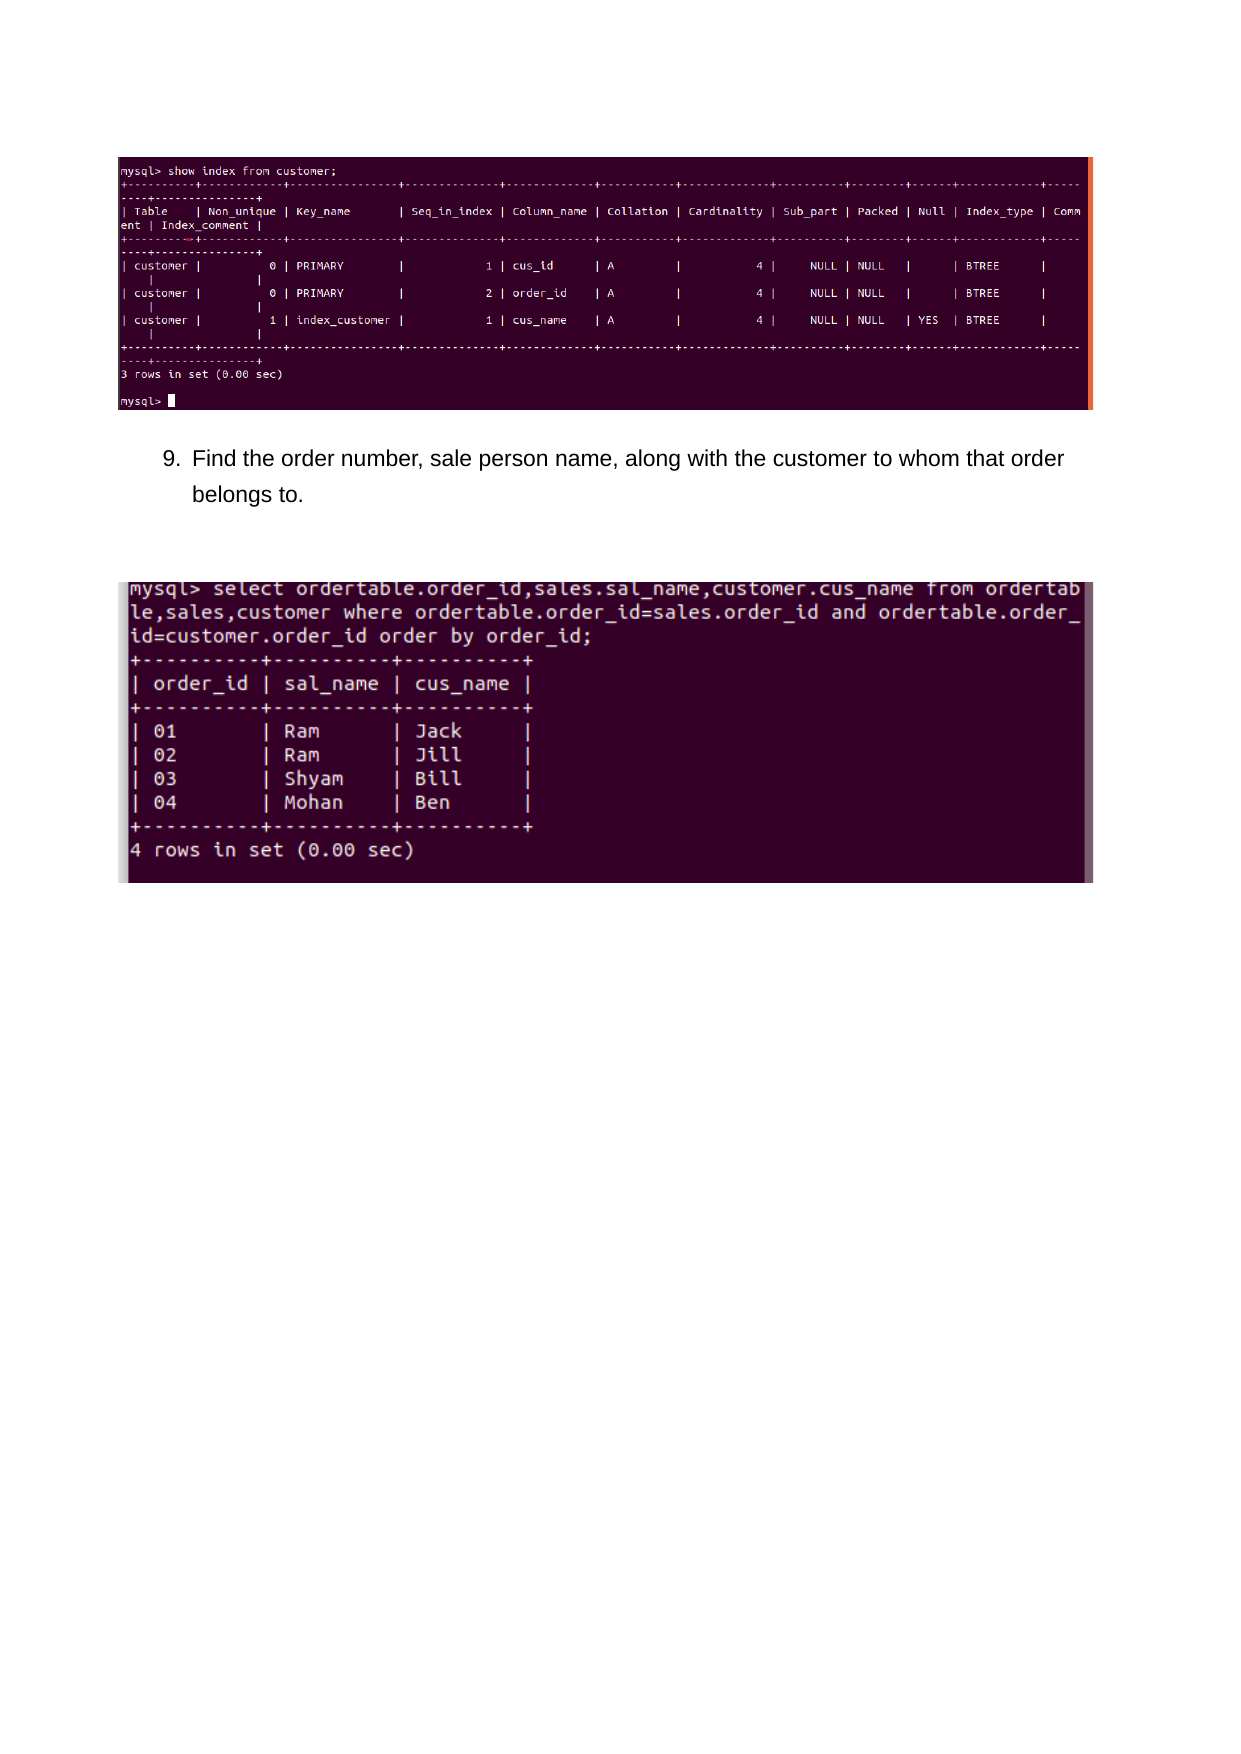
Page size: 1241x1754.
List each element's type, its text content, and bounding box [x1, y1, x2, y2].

list Find the order number, sale person name, along with the customer to whom that order belongs to. [162, 445, 1122, 508]
picture [118, 157, 1094, 410]
picture [118, 582, 1094, 883]
